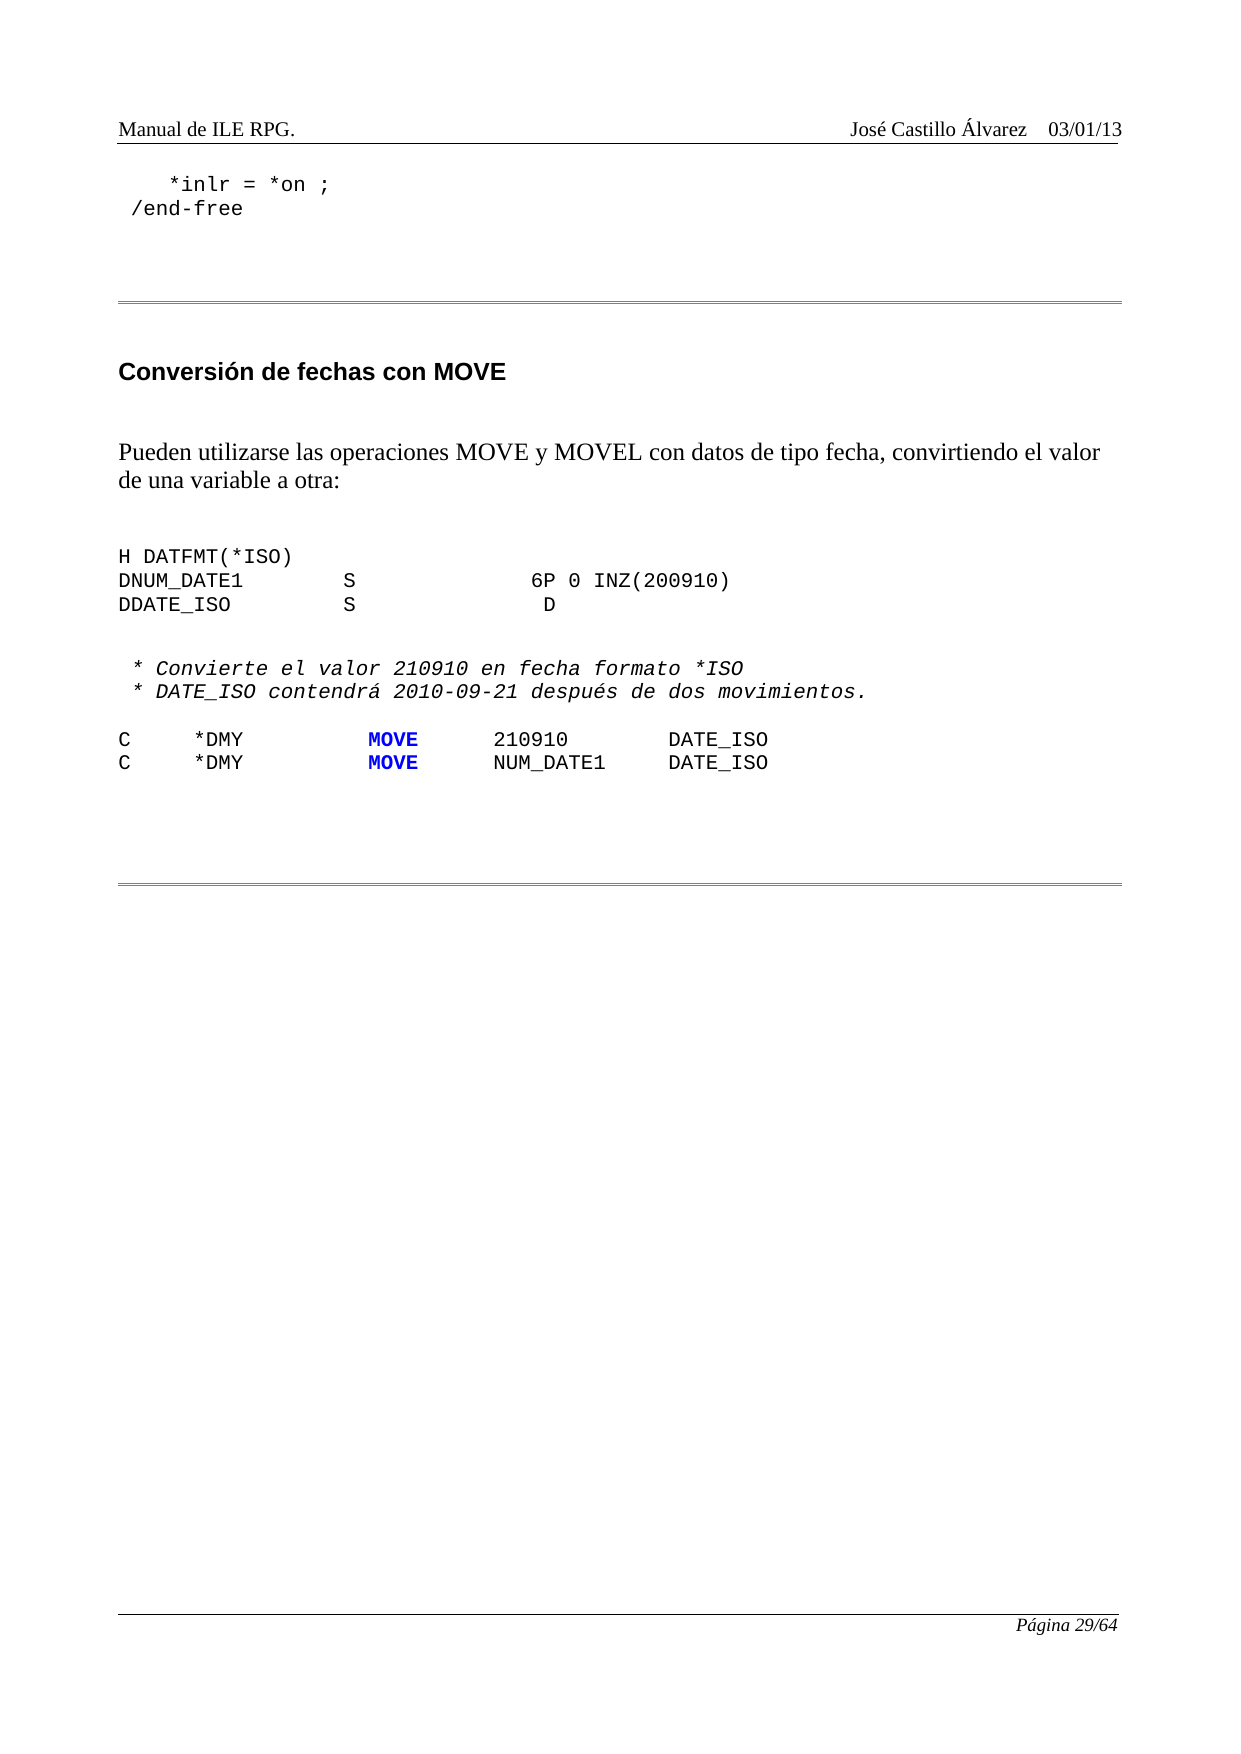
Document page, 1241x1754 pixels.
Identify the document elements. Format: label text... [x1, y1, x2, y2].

text Pueden utilizarse las operaciones MOVE y MOVEL con datos de tipo fecha, convirtiendo el valor de una variable a otra: [118, 438, 1122, 494]
text *inlr = *on ; [118, 174, 1122, 198]
text * Convierte el valor 210910 en fecha formato *ISO [118, 658, 1122, 681]
subtitle Conversión de fechas con MOVE [118, 358, 1122, 386]
text C *DMY MOVE 210910 DATE_ISO [118, 728, 1122, 752]
text DDATE_ISO S D [118, 594, 1122, 617]
text H DATFMT(*ISO) [118, 546, 1122, 570]
text DNUM_DATE1 S 6P 0 INZ(200910) [118, 570, 1122, 594]
text C *DMY MOVE NUM_DATE1 DATE_ISO [118, 752, 1122, 776]
text * DATE_ISO contendrá 2010-09-21 después de dos movimientos. [118, 681, 1122, 705]
text /end-free [118, 198, 1122, 222]
